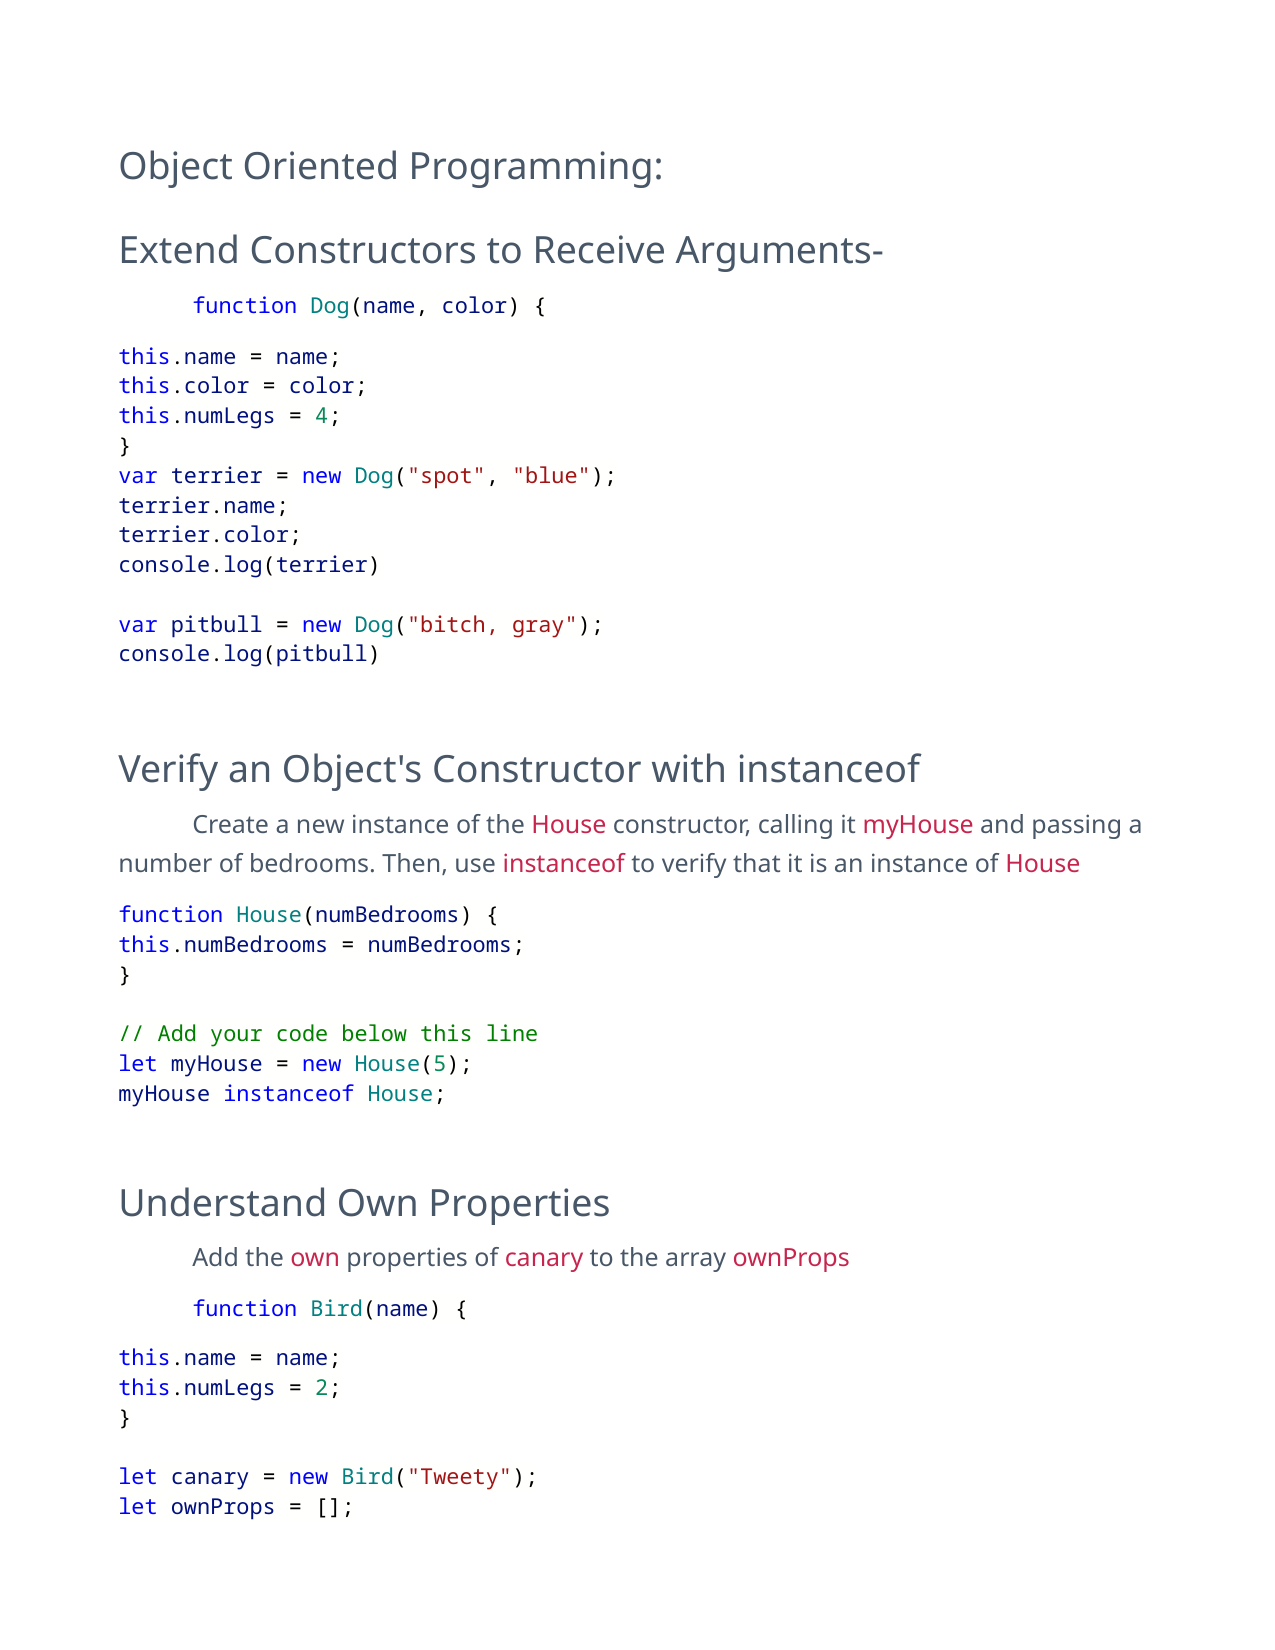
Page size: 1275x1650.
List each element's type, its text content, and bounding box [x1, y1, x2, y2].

text function House(numBedrooms) { [118, 899, 1157, 929]
text var pitbull = new Dog("bitch, gray"); [118, 609, 1157, 638]
text this.name = name; [118, 341, 1157, 370]
text Add the own properties of canary to the array ownProps [118, 1240, 1157, 1274]
text function Dog(name, color) { [118, 287, 1157, 321]
subtitle Understand Own Properties [118, 1176, 1157, 1227]
text } [118, 959, 1157, 989]
text var terrier = new Dog("spot", "blue"); [118, 460, 1157, 489]
text this.numLegs = 2; [118, 1372, 1157, 1402]
text this.numBedrooms = numBedrooms; [118, 929, 1157, 959]
text } [118, 430, 1157, 460]
subtitle Extend Constructors to Receive Arguments- [118, 223, 1157, 274]
text this.name = name; [118, 1342, 1157, 1372]
text myHouse instanceof House; [118, 1078, 1157, 1108]
text function Bird(name) { [118, 1293, 1157, 1323]
text console.log(terrier) [118, 549, 1157, 579]
subtitle Verify an Object's Constructor with instanceof [118, 743, 1157, 794]
text let myHouse = new House(5); [118, 1048, 1157, 1078]
text let ownProps = []; [118, 1491, 1157, 1521]
text this.numLegs = 4; [118, 400, 1157, 430]
text terrier.color; [118, 519, 1157, 549]
text let canary = new Bird("Tweety"); [118, 1461, 1157, 1491]
text Create a new instance of the House constructor, calling it myHouse and passing a number of bedrooms. Then, use instanceof to verify that it is an instance of House [118, 806, 1157, 879]
text terrier.name; [118, 489, 1157, 519]
text // Add your code below this line [118, 1018, 1157, 1048]
text console.log(pitbull) [118, 638, 1157, 668]
text } [118, 1402, 1157, 1432]
text this.color = color; [118, 370, 1157, 400]
subtitle Object Oriented Programming: [118, 139, 1157, 190]
